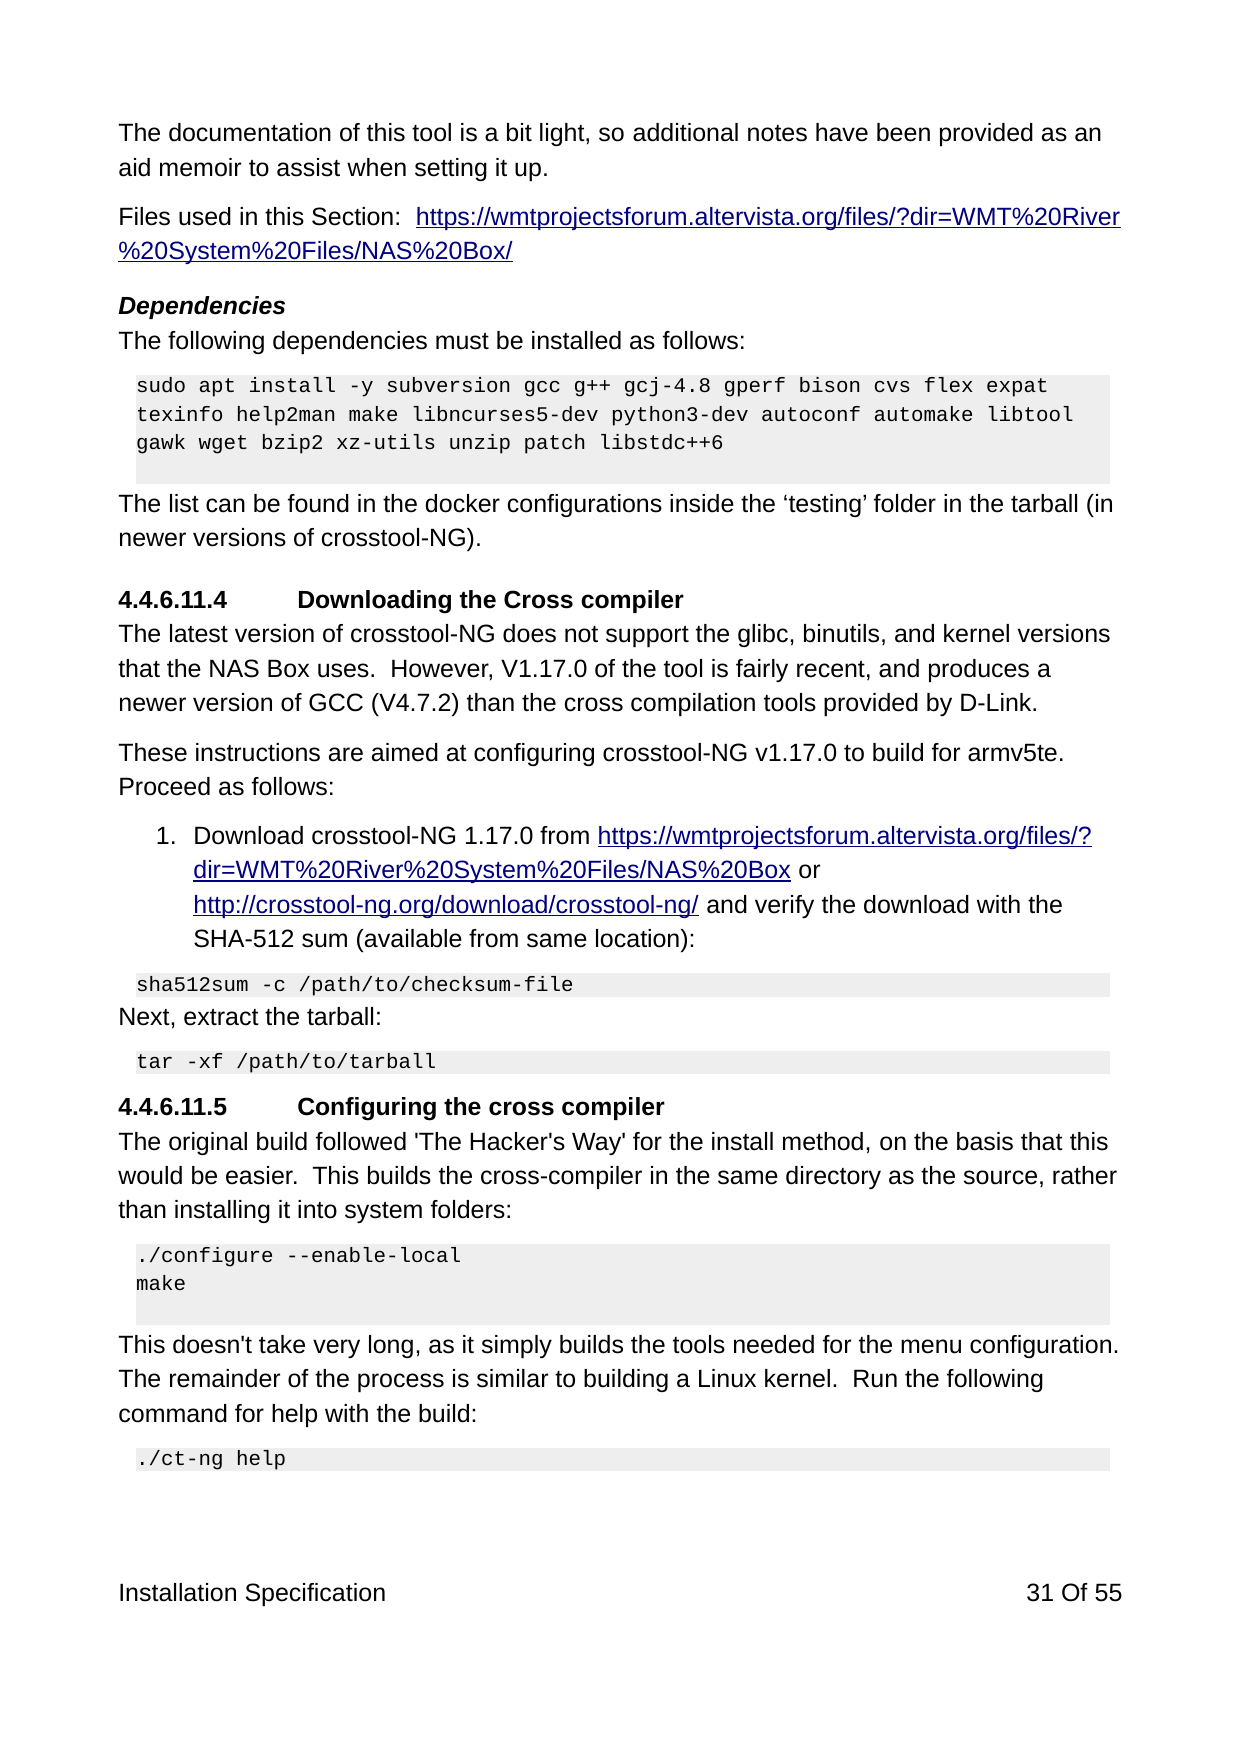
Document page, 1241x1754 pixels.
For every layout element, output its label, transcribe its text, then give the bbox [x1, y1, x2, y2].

text tar -xf /path/to/tarball [136, 1051, 1110, 1074]
subtitle Configuring the cross compiler [118, 1092, 1122, 1120]
text The original build followed 'The Hacker's Way' for the install method, on the basis that this would be easier. This builds the cross-compiler in the same directory as the source, rather than installing it into system folders: [118, 1127, 1122, 1224]
text The list can be found in the docker configurations inside the ‘testing’ folder in the tarball (in newer versions of crosstool-NG). [118, 489, 1122, 552]
text Files used in this Section: https://wmtprojectsforum.altervista.org/files/?dir=WMT%20River%20System%20Files/NAS%20Box/ [118, 202, 1122, 265]
text The following dependencies must be installed as follows: [118, 326, 1122, 355]
text The latest version of crosstool-NG does not support the glibc, binutils, and kernel versions that the NAS Box uses. However, V1.17.0 of the tool is fairly recent, and produces a newer version of GCC (V4.7.2) than the cross compilation tools provided by D-Link. [118, 619, 1122, 717]
text The documentation of this tool is a bit light, so additional notes have been provided as an aid memoir to assist when setting it up. [118, 118, 1122, 181]
list Download crosstool-NG 1.17.0 from https://wmtprojectsforum.altervista.org/files/?dir=WMT%20River%20System%20Files/NAS%20Box or http://crosstool-ng.org/download/crosstool-ng/ and verify the download with the SHA-512 sum (available from same location): [156, 821, 1122, 953]
text sudo apt install -y subversion gcc g++ gcj-4.8 gperf bison cvs flex expat texinfo help2man make libncurses5-dev python3-dev autoconf automake libtool gawk wget bzip2 xz-utils unzip patch libstdc++6 [136, 375, 1110, 456]
text ./ct-ng help [136, 1448, 1110, 1471]
subtitle Downloading the Cross compiler [118, 585, 1122, 613]
subtitle Dependencies [118, 291, 1122, 320]
text ./configure --enable-local [136, 1244, 1110, 1268]
text make [136, 1273, 1110, 1297]
text sha512sum -c /path/to/checksum-file [136, 973, 1110, 997]
text These instructions are aimed at configuring crosstool-NG v1.17.0 to build for armv5te. Proceed as follows: [118, 737, 1122, 801]
text Next, extract the tarball: [118, 1002, 1122, 1031]
text This doesn't take very long, as it simply builds the tools needed for the menu configuration. The remainder of the process is similar to building a Linux kernel. Run the following command for help with the build: [118, 1329, 1122, 1427]
